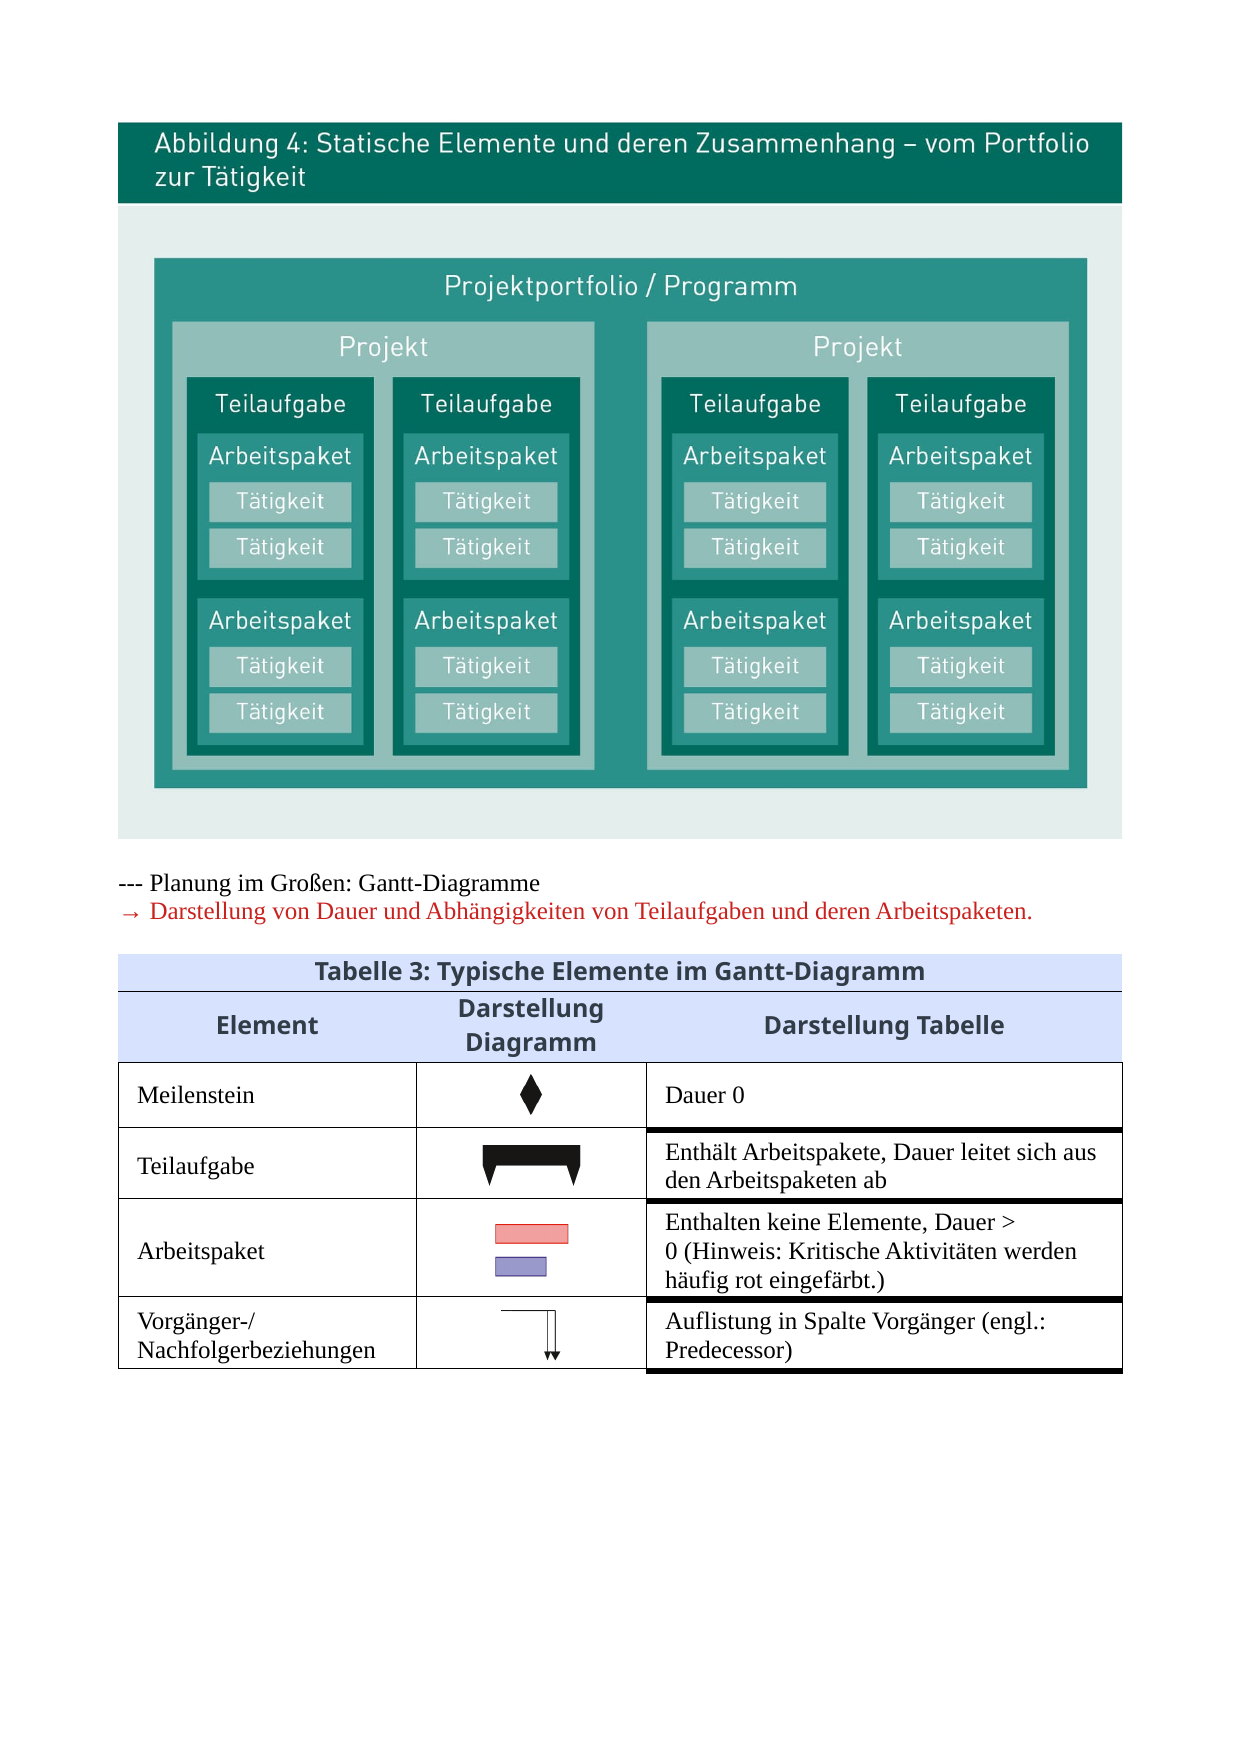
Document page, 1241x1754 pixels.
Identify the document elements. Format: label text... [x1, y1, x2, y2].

table_cell Auflistung in Spalte Vorgänger (engl.: Predecessor) [647, 1303, 1122, 1367]
text --- Planung im Großen: Gantt-Diagramme [118, 868, 1122, 896]
picture [472, 1305, 590, 1365]
table_cell Teilaufgabe [119, 1128, 416, 1198]
text → Darstellung von Dauer und Abhängigkeiten von Teilaufgaben und deren Arbeitspaketen. [118, 896, 1122, 925]
table_cell [417, 1063, 646, 1127]
table_cell Darstellung Diagramm [416, 992, 646, 1062]
table_cell Enthalten keine Elemente, Dauer > 0 (Hinweis: Kritische Aktivitäten werden häufig rot eingefärbt.) [647, 1204, 1122, 1296]
picture [118, 118, 1123, 839]
table_cell [417, 1199, 646, 1296]
picture [472, 1136, 590, 1196]
table_cell Dauer 0 [647, 1063, 1122, 1127]
picture [472, 1220, 590, 1280]
table_cell Element [118, 992, 416, 1062]
table_cell [417, 1128, 646, 1198]
table_header Tabelle 3: Typische Elemente im Gantt-Diagramm [118, 954, 1122, 991]
table_cell Enthält Arbeitspakete, Dauer leitet sich aus den Arbeitspaketen ab [647, 1133, 1122, 1198]
table_cell Vorgänger-/Nachfolgerbeziehungen [119, 1297, 416, 1367]
table_cell [417, 1297, 646, 1367]
table_cell Arbeitspaket [119, 1199, 416, 1296]
table_cell Meilenstein [119, 1063, 416, 1127]
picture [435, 1065, 627, 1124]
table_cell Darstellung Tabelle [646, 992, 1122, 1062]
